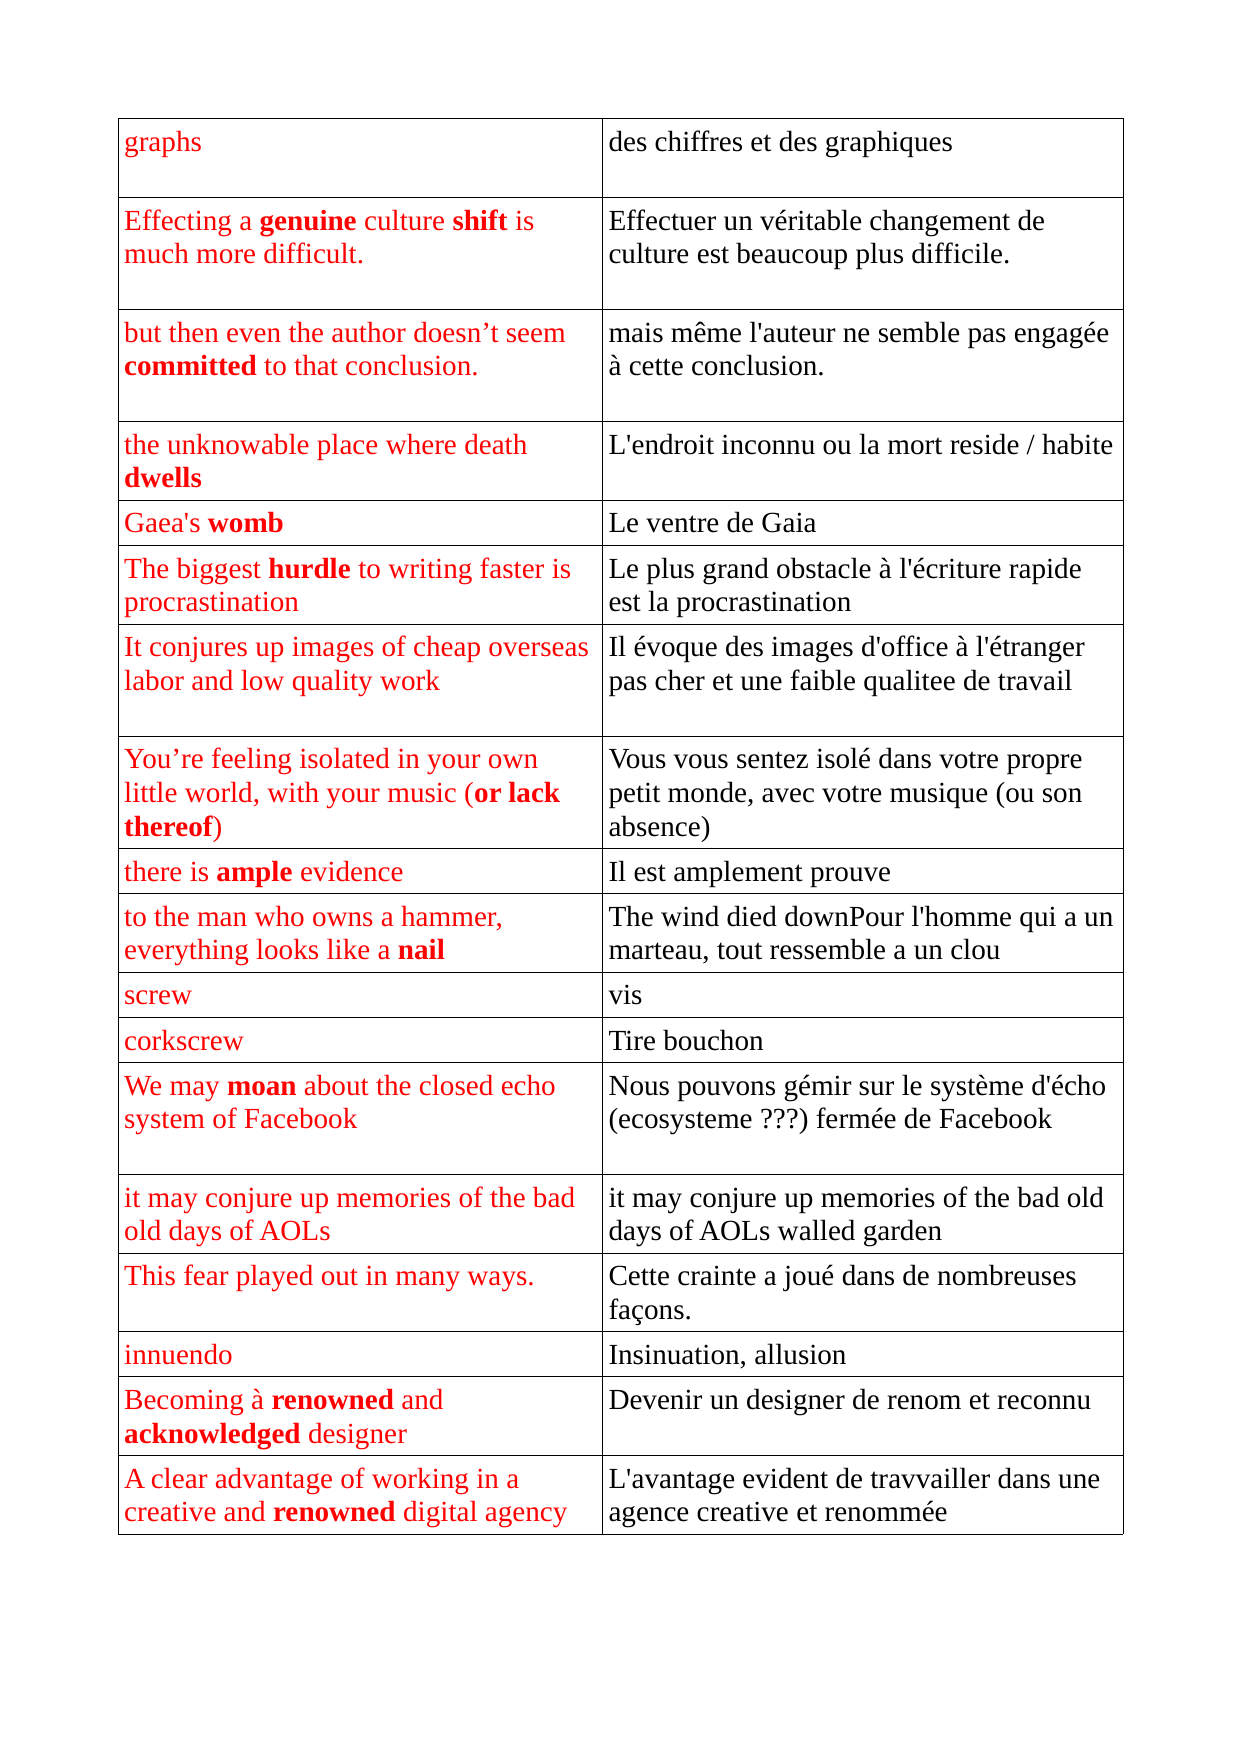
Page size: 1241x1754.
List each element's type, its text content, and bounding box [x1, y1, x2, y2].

table_cell Becoming à renowned and acknowledged designer [119, 1377, 602, 1455]
table_cell This fear played out in many ways. [119, 1254, 602, 1331]
table_cell Le plus grand obstacle à l'écriture rapide est la procrastination [603, 546, 1123, 623]
table_cell Vous vous sentez isolé dans votre propre petit monde, avec votre musique (ou son absence) [603, 737, 1123, 848]
table_cell Le ventre de Gaia [603, 501, 1123, 545]
table_cell mais même l'auteur ne semble pas engagée à cette conclusion. [603, 310, 1123, 421]
table_cell Il est amplement prouve [603, 849, 1123, 893]
table_cell graphs [119, 119, 602, 197]
table_cell L'endroit inconnu ou la mort reside / habite [603, 422, 1123, 500]
table_cell Gaea's womb [119, 501, 602, 545]
table_cell We may moan about the closed echo system of Facebook [119, 1063, 602, 1174]
table_cell to the man who owns a hammer, everything looks like a nail [119, 894, 602, 972]
table_cell Insinuation, allusion [603, 1332, 1123, 1376]
table_cell Devenir un designer de renom et reconnu [603, 1377, 1123, 1455]
table_cell des chiffres et des graphiques [603, 119, 1123, 197]
table_cell The biggest hurdle to writing faster is procrastination [119, 546, 602, 623]
table_cell screw [119, 973, 602, 1017]
table_cell corkscrew [119, 1018, 602, 1062]
table_cell but then even the author doesn’t seem committed to that conclusion. [119, 310, 602, 421]
table_cell Effecting a genuine culture shift is much more difficult. [119, 198, 602, 309]
table_cell it may conjure up memories of the bad old days of AOLs [119, 1175, 602, 1253]
table_cell innuendo [119, 1332, 602, 1376]
table_cell Effectuer un véritable changement de culture est beaucoup plus difficile. [603, 198, 1123, 309]
table_cell It conjures up images of cheap overseas labor and low quality work [119, 625, 602, 736]
table_cell Tire bouchon [603, 1018, 1123, 1062]
table_cell A clear advantage of working in a creative and renowned digital agency [119, 1456, 602, 1534]
table_cell The wind died downPour l'homme qui a un marteau, tout ressemble a un clou [603, 894, 1123, 972]
table_cell Il évoque des images d'office à l'étranger pas cher et une faible qualitee de travail [603, 625, 1123, 736]
table_cell it may conjure up memories of the bad old days of AOLs walled garden [603, 1175, 1123, 1253]
table_cell L'avantage evident de travvailler dans une agence creative et renommée [603, 1456, 1123, 1534]
table_cell the unknowable place where death dwells [119, 422, 602, 500]
table_cell there is ample evidence [119, 849, 602, 893]
table_cell Nous pouvons gémir sur le système d'écho (ecosysteme ???) fermée de Facebook [603, 1063, 1123, 1174]
table_cell vis [603, 973, 1123, 1017]
table_cell Cette crainte a joué dans de nombreuses façons. [603, 1254, 1123, 1331]
table_cell You’re feeling isolated in your own little world, with your music (or lack thereof) [119, 737, 602, 848]
